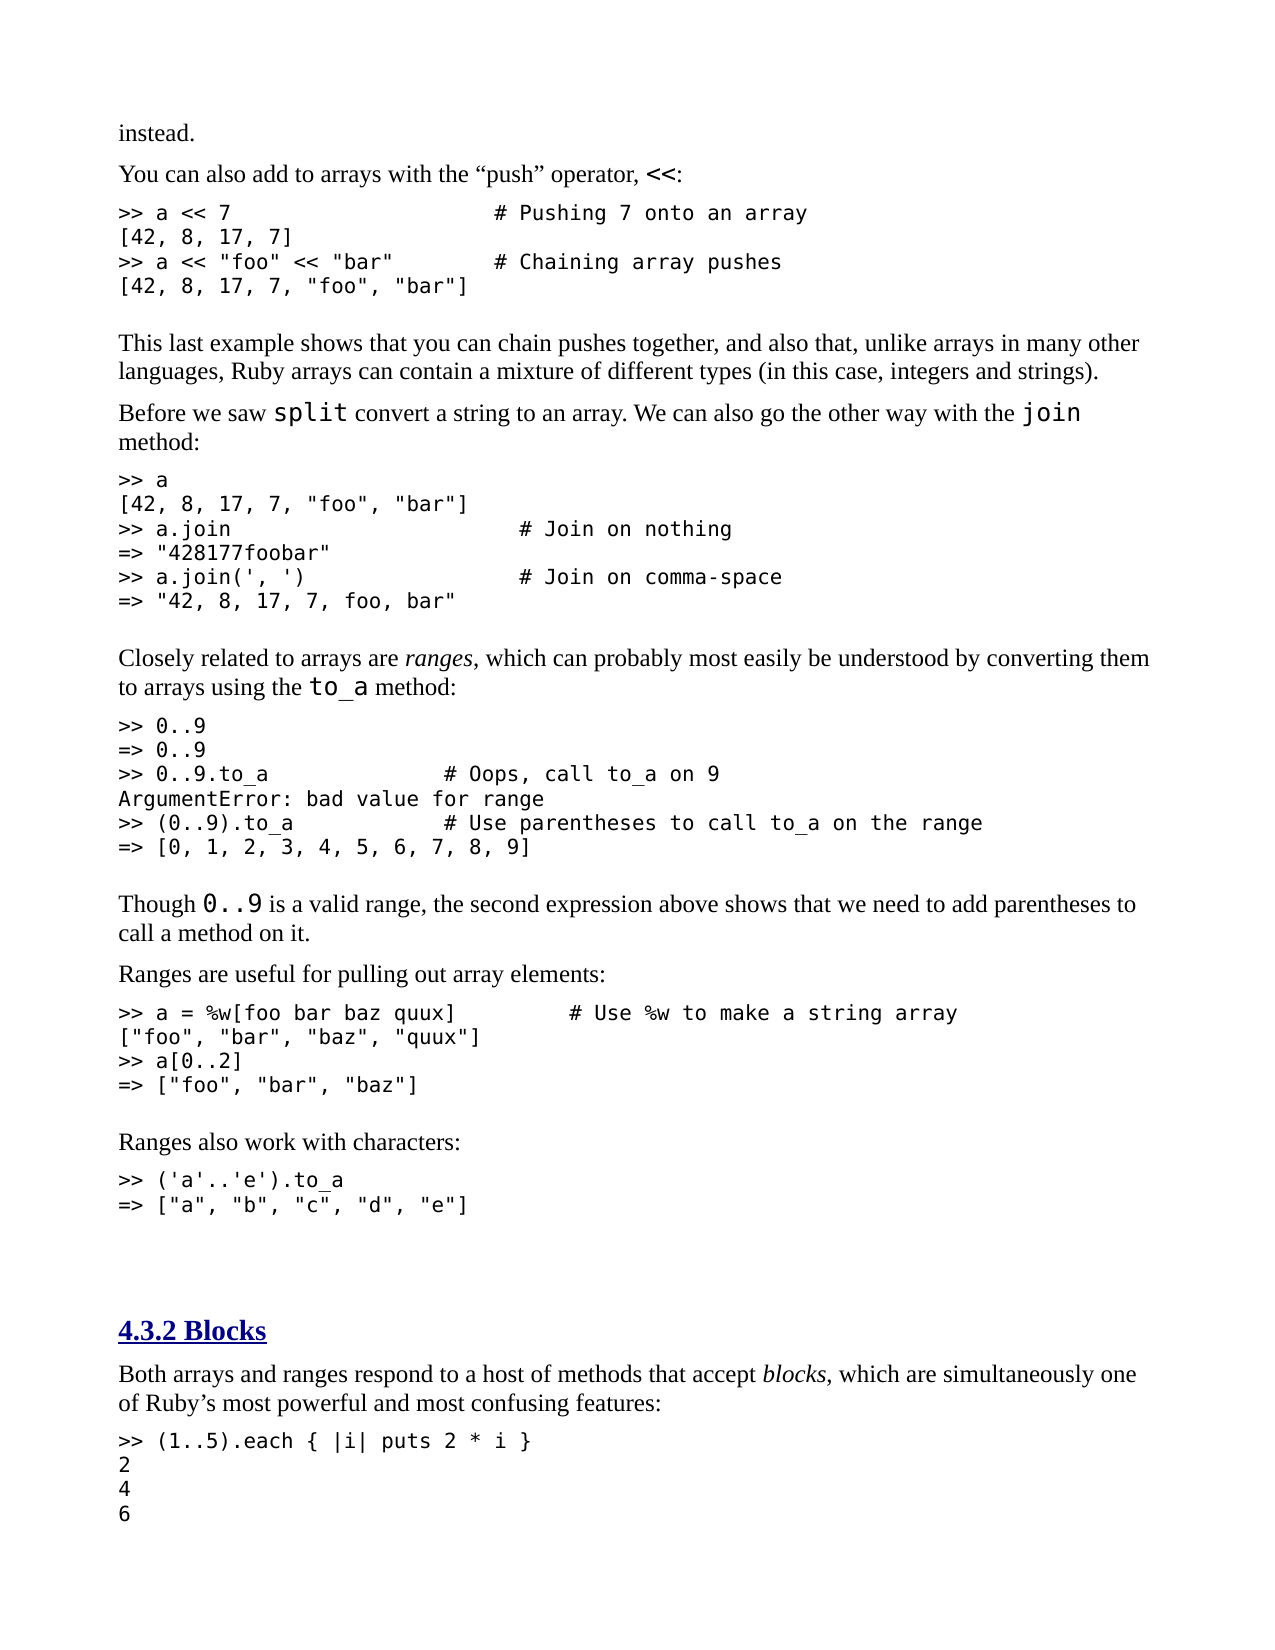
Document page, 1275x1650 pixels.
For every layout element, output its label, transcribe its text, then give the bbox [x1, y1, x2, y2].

text Before we saw split convert a string to an array. We can also go the other way with the join method: [118, 398, 1157, 456]
subtitle 4.3.2 Blocks [118, 1313, 1157, 1346]
text >> (1..5).each { |i| puts 2 * i } [118, 1429, 1157, 1453]
text 4 [118, 1477, 1157, 1502]
text => ["foo", "bar", "baz"] [118, 1073, 1157, 1098]
text >> a.join(', ') # Join on comma-space [118, 565, 1157, 589]
text => "428177foobar" [118, 541, 1157, 565]
text => "42, 8, 17, 7, foo, bar" [118, 589, 1157, 614]
text [42, 8, 17, 7, "foo", "bar"] [118, 274, 1157, 298]
text >> a = %w[foo bar baz quux] # Use %w to make a string array [118, 1001, 1157, 1025]
text >> a << 7 # Pushing 7 onto an array [118, 201, 1157, 225]
text ["foo", "bar", "baz", "quux"] [118, 1025, 1157, 1049]
text [42, 8, 17, 7, "foo", "bar"] [118, 492, 1157, 517]
text >> ('a'..'e').to_a [118, 1168, 1157, 1193]
text >> 0..9 [118, 714, 1157, 738]
text => [0, 1, 2, 3, 4, 5, 6, 7, 8, 9] [118, 835, 1157, 859]
text => ["a", "b", "c", "d", "e"] [118, 1193, 1157, 1217]
text instead. [118, 118, 1157, 147]
text You can also add to arrays with the “push” operator, <<: [118, 159, 1157, 189]
text [42, 8, 17, 7] [118, 225, 1157, 250]
text >> a << "foo" << "bar" # Chaining array pushes [118, 250, 1157, 274]
text Ranges also work with characters: [118, 1127, 1157, 1156]
text Closely related to arrays are ranges, which can probably most easily be understood by converting them to arrays using the to_a method: [118, 643, 1157, 701]
text >> (0..9).to_a # Use parentheses to call to_a on the range [118, 811, 1157, 835]
text >> a.join # Join on nothing [118, 517, 1157, 541]
text Both arrays and ranges respond to a host of methods that accept blocks, which are simultaneously one of Ruby’s most powerful and most confusing features: [118, 1359, 1157, 1416]
text 2 [118, 1453, 1157, 1477]
text This last example shows that you can chain pushes together, and also that, unlike arrays in many other languages, Ruby arrays can contain a mixture of different types (in this case, integers and strings). [118, 328, 1157, 385]
text Ranges are useful for pulling out array elements: [118, 959, 1157, 988]
text >> a[0..2] [118, 1049, 1157, 1073]
text >> a [118, 468, 1157, 492]
text Though 0..9 is a valid range, the second expression above shows that we need to add parentheses to call a method on it. [118, 889, 1157, 947]
text >> 0..9.to_a # Oops, call to_a on 9 [118, 762, 1157, 787]
text => 0..9 [118, 738, 1157, 762]
text ArgumentError: bad value for range [118, 787, 1157, 811]
text 6 [118, 1502, 1157, 1526]
